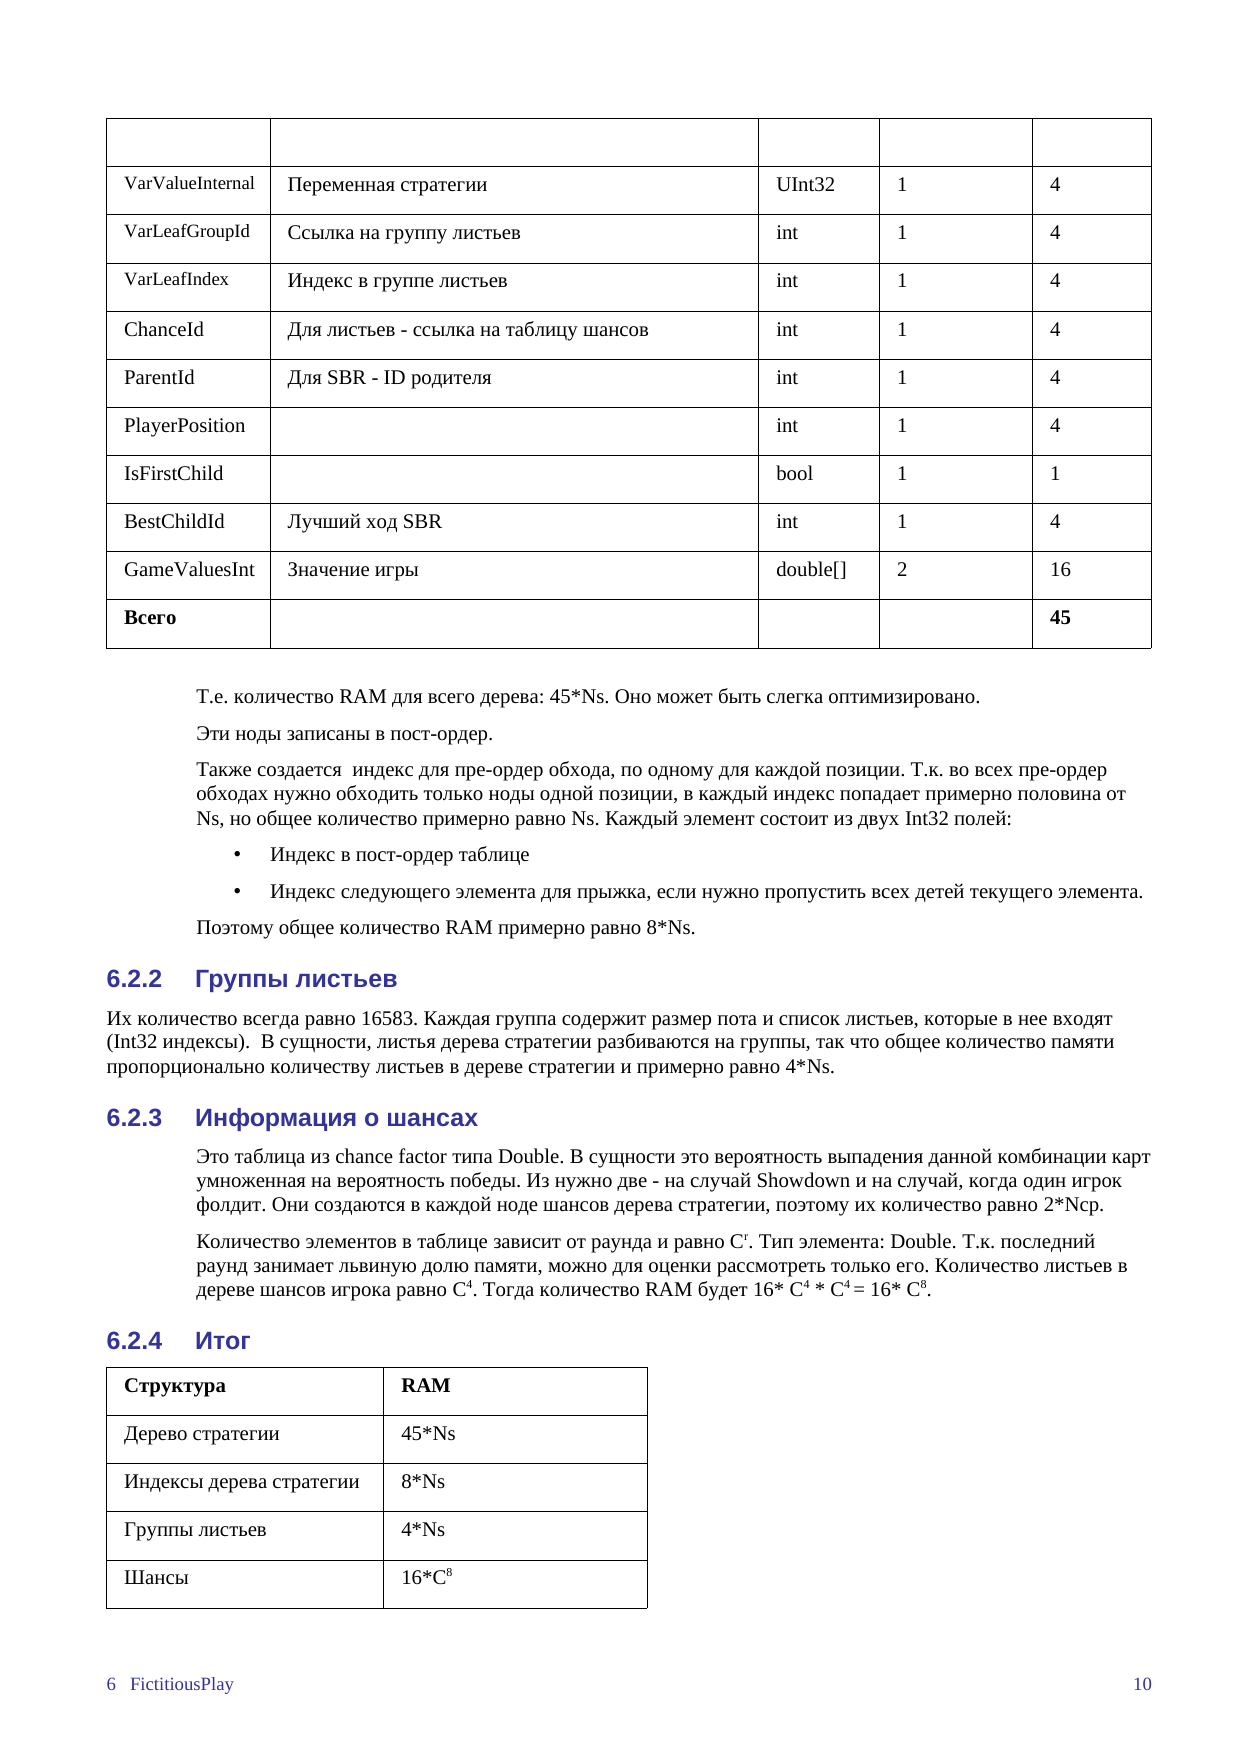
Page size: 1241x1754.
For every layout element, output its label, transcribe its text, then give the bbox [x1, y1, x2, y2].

table_cell 4 [1033, 312, 1151, 359]
table_cell 1 [880, 215, 1032, 262]
table_cell VarValueInternal [107, 167, 270, 214]
table_cell 1 [880, 312, 1032, 359]
table_cell ParentId [107, 360, 270, 407]
table_cell int [759, 215, 879, 262]
table_cell 16*С8 [384, 1561, 647, 1608]
table_cell 4 [1033, 264, 1151, 311]
table_cell BestChildId [107, 504, 270, 551]
text Т.е. количество RAM для всего дерева: 45*Ns. Оно может быть слегка оптимизировано. [196, 684, 1152, 708]
table_header [271, 119, 758, 166]
table_cell [759, 600, 879, 647]
text Количество элементов в таблице зависит от раунда и равно Сr. Тип элемента: Double. Т.к. последний раунд занимает львиную долю памяти, можно для оценки рассмотреть только его. Количество листьев в дереве шансов игрока равно C4. Тогда количество RAM будет 16* C4 * C4 = 16* C8. [196, 1228, 1152, 1301]
table_cell 1 [880, 456, 1032, 503]
table_cell Индексы дерева стратегии [107, 1464, 383, 1511]
table_cell Переменная стратегии [271, 167, 758, 214]
table_header [107, 119, 270, 166]
table_cell VarLeafIndex [107, 264, 270, 311]
table_cell 1 [880, 167, 1032, 214]
list Индекс в пост-ордер таблице [233, 842, 1152, 866]
table_cell Ссылка на группу листьев [271, 215, 758, 262]
table_cell [880, 600, 1032, 647]
table_cell 2 [880, 552, 1032, 599]
table_cell [271, 600, 758, 647]
table_cell [271, 408, 758, 455]
table_cell 4 [1033, 408, 1151, 455]
text Эти ноды записаны в пост-ордер. [196, 721, 1152, 745]
table_cell bool [759, 456, 879, 503]
table_cell PlayerPosition [107, 408, 270, 455]
table_cell int [759, 312, 879, 359]
text Это таблица из chance factor типа Double. В сущности это вероятность выпадения данной комбинации карт умноженная на вероятность победы. Из нужно две - на случай Showdown и на случай, когда один игрок фолдит. Они создаются в каждой ноде шансов дерева стратегии, поэтому их количество равно 2*Ncp. [196, 1144, 1152, 1216]
table_header [759, 119, 879, 166]
table_cell Всего [107, 600, 270, 647]
table_cell int [759, 360, 879, 407]
table_cell int [759, 408, 879, 455]
table_cell [271, 456, 758, 503]
table_header [1033, 119, 1151, 166]
subtitle Группы листьев [106, 964, 1152, 993]
table_cell 1 [1033, 456, 1151, 503]
table_cell Шансы [107, 1561, 383, 1608]
text Также создается индекс для пре-ордер обхода, по одному для каждой позиции. Т.к. во всех пре-ордер обходах нужно обходить только ноды одной позиции, в каждый индекс попадает примерно половина от Ns, но общее количество примерно равно Ns. Каждый элемент состоит из двух Int32 полей: [196, 757, 1152, 829]
table_cell 8*Ns [384, 1464, 647, 1511]
table_cell 45*Ns [384, 1416, 647, 1463]
table_cell 4 [1033, 360, 1151, 407]
table_cell Для листьев - ссылка на таблицу шансов [271, 312, 758, 359]
text Их количество всегда равно 16583. Каждая группа содержит размер пота и список листьев, которые в нее входят (Int32 индексы). В сущности, листья дерева стратегии разбиваются на группы, так что общее количество памяти пропорционально количеству листьев в дереве стратегии и примерно равно 4*Ns. [106, 1005, 1152, 1078]
table_cell 4 [1033, 167, 1151, 214]
text Поэтому общее количество RAM примерно равно 8*Ns. [196, 915, 1152, 939]
table_cell 4 [1033, 215, 1151, 262]
table_cell int [759, 504, 879, 551]
table_cell 4*Ns [384, 1512, 647, 1559]
table_cell 45 [1033, 600, 1151, 647]
subtitle Информация о шансах [106, 1103, 1152, 1131]
table_cell UInt32 [759, 167, 879, 214]
table_cell Дерево стратегии [107, 1416, 383, 1463]
table_cell int [759, 264, 879, 311]
table_cell 16 [1033, 552, 1151, 599]
table_cell 4 [1033, 504, 1151, 551]
table_cell GameValuesInt [107, 552, 270, 599]
table_cell Группы листьев [107, 1512, 383, 1559]
subtitle Итог [106, 1326, 1152, 1354]
table_cell Индекс в группе листьев [271, 264, 758, 311]
table_cell 1 [880, 504, 1032, 551]
table_cell 1 [880, 360, 1032, 407]
list Индекс следующего элемента для прыжка, если нужно пропустить всех детей текущего элемента. [233, 878, 1152, 903]
table_header Структура [107, 1368, 383, 1415]
table_cell 1 [880, 408, 1032, 455]
table_header [880, 119, 1032, 166]
table_cell IsFirstChild [107, 456, 270, 503]
table_cell 1 [880, 264, 1032, 311]
table_header RAM [384, 1368, 647, 1415]
table_cell Значение игры [271, 552, 758, 599]
table_cell Для SBR - ID родителя [271, 360, 758, 407]
table_cell double[] [759, 552, 879, 599]
table_cell Лучший ход SBR [271, 504, 758, 551]
table_cell ChanceId [107, 312, 270, 359]
table_cell VarLeafGroupId [107, 215, 270, 262]
